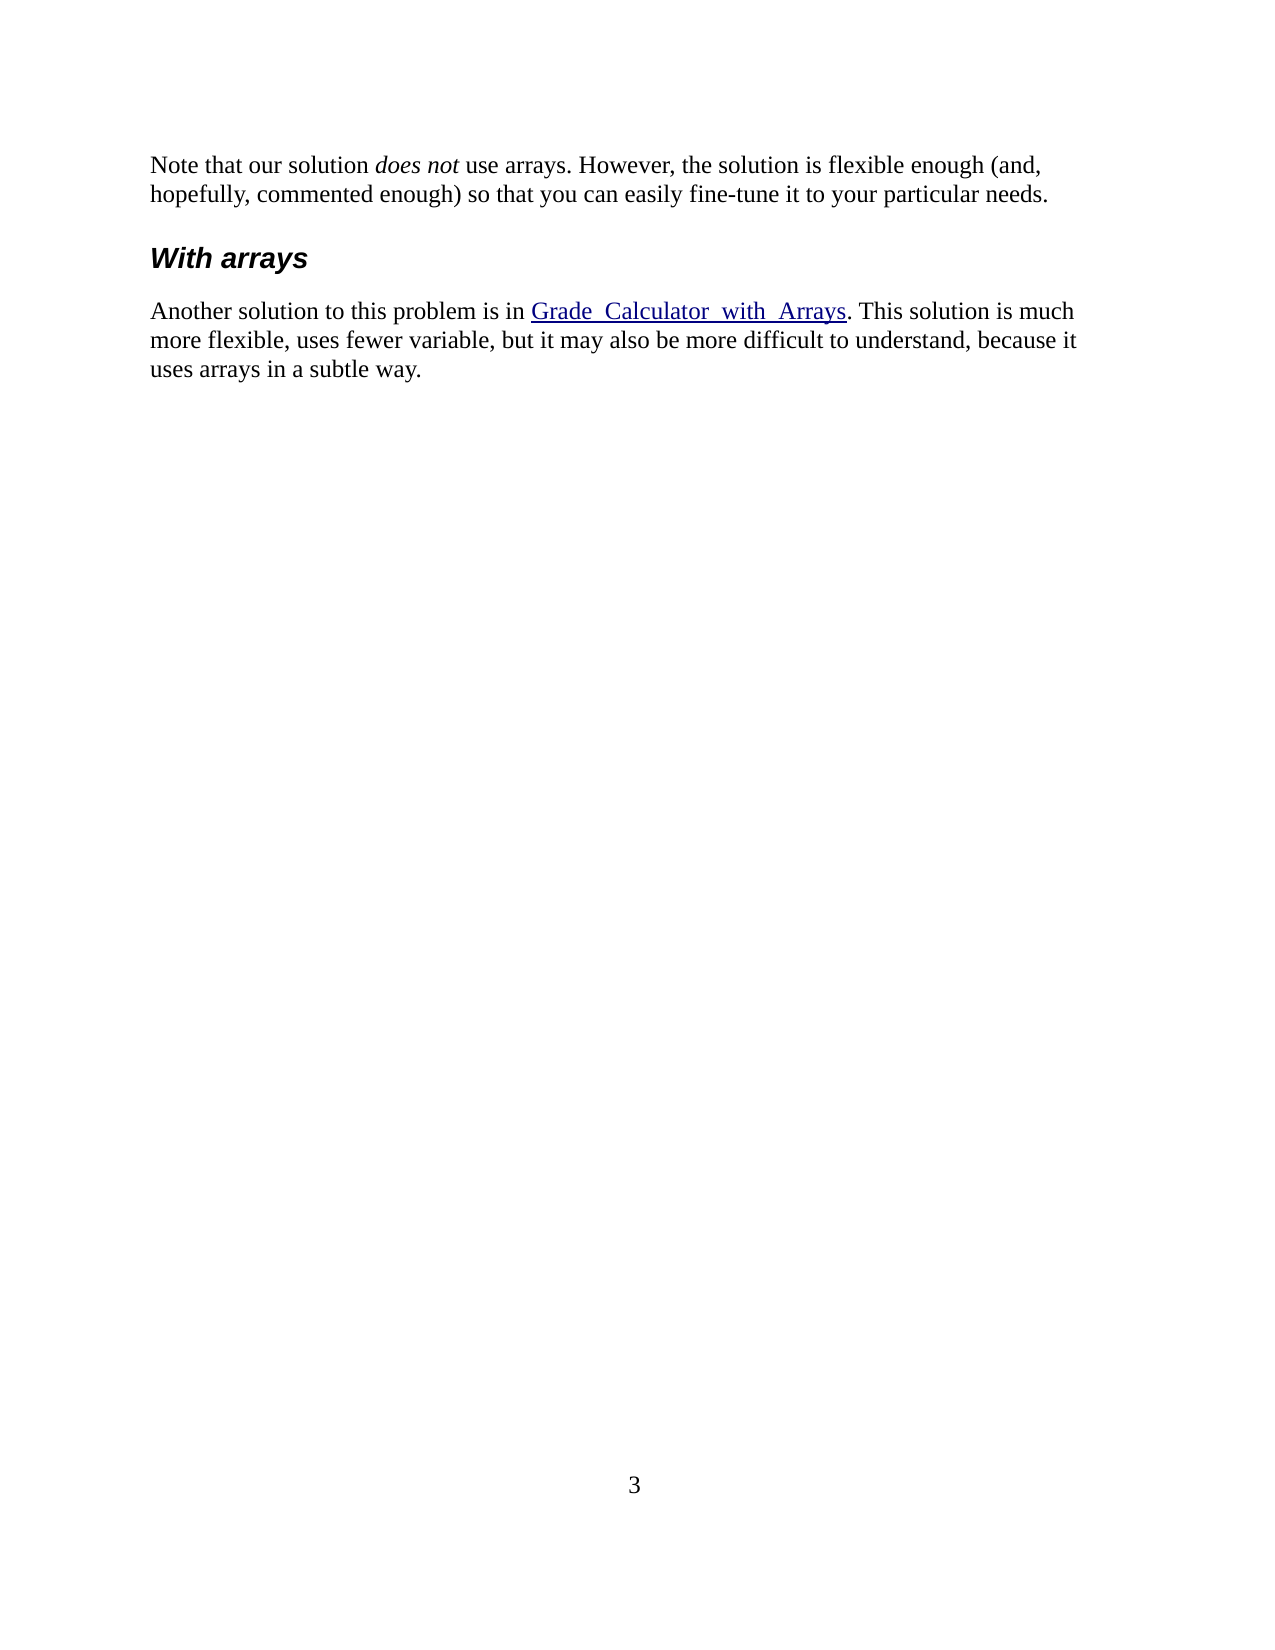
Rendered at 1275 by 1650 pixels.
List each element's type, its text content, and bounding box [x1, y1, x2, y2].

subtitle With arrays [150, 241, 1125, 275]
text Another solution to this problem is in Grade_Calculator_with_Arrays. This solution is much more flexible, uses fewer variable, but it may also be more difficult to understand, because it uses arrays in a subtle way. [150, 296, 1125, 383]
text Note that our solution does not use arrays. However, the solution is flexible enough (and, hopefully, commented enough) so that you can easily fine-tune it to your particular needs. [150, 150, 1125, 207]
